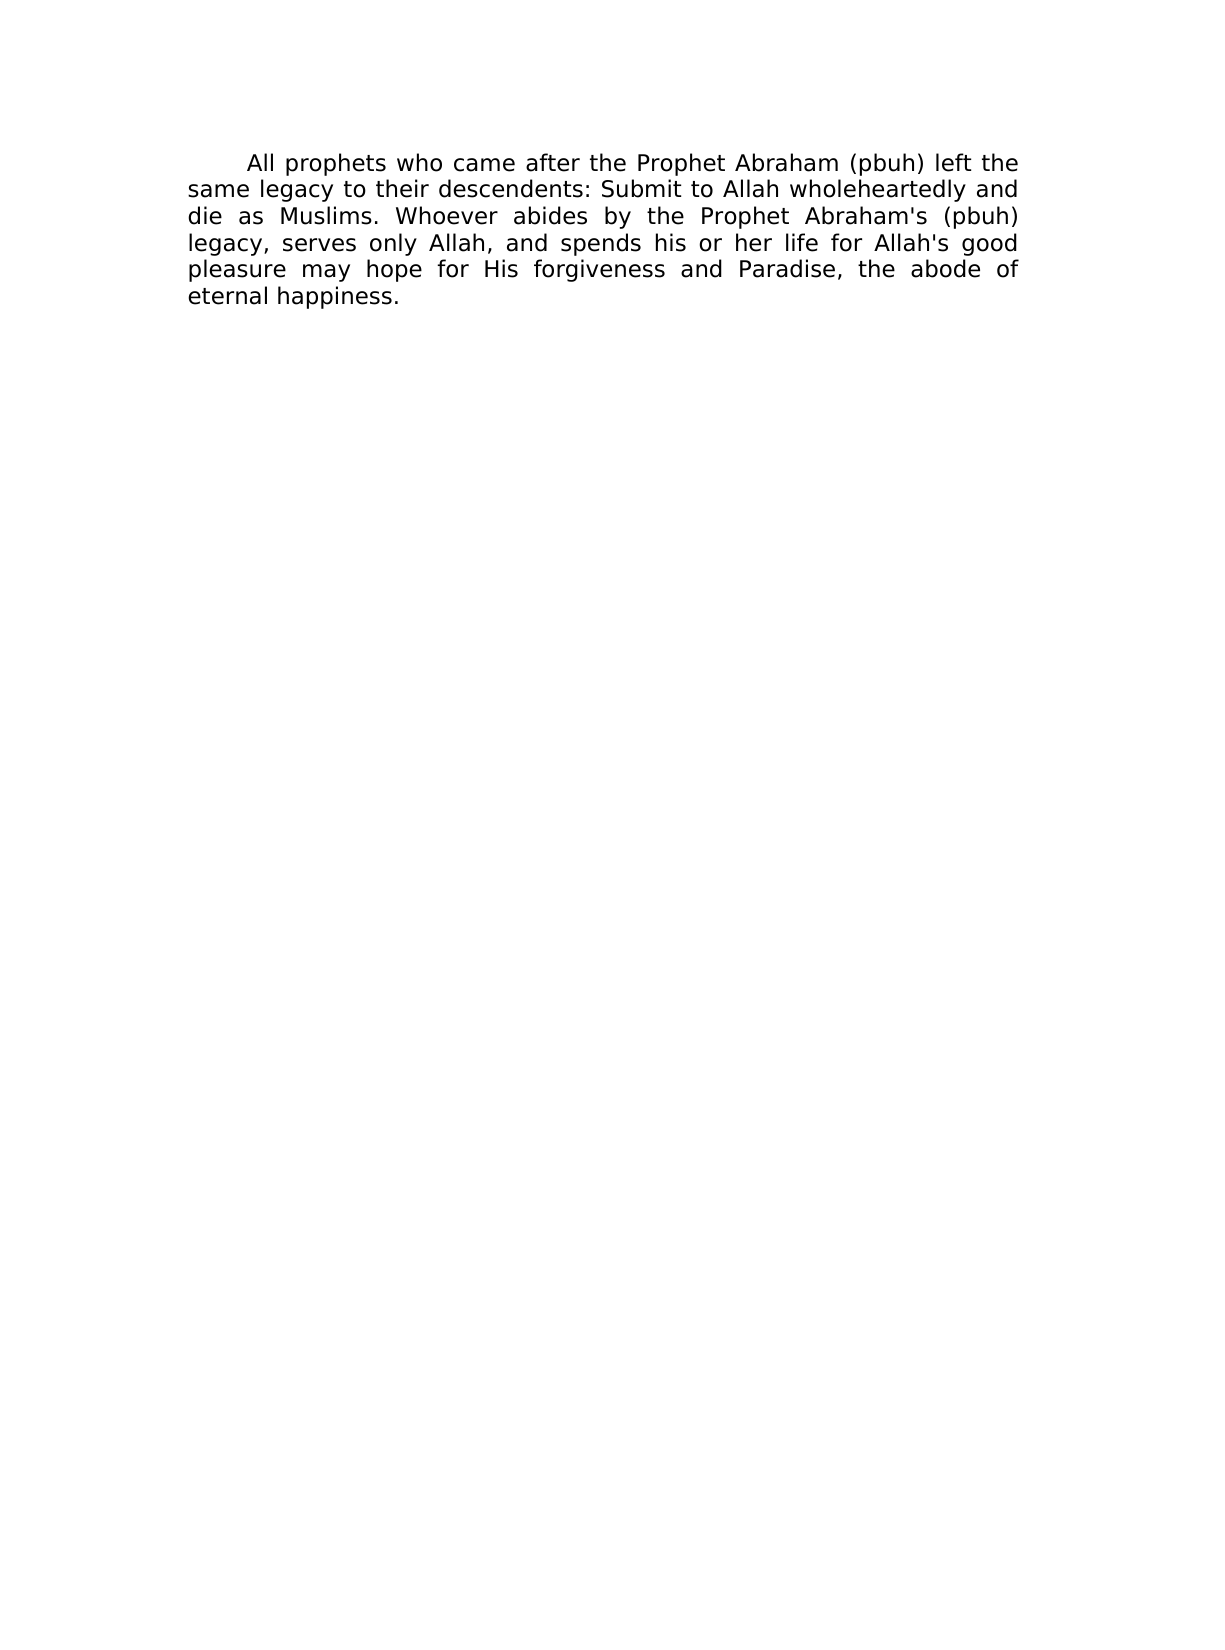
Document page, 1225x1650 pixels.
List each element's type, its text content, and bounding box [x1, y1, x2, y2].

text All prophets who came after the Prophet Abraham (pbuh) left the same legacy to their descendents: Submit to Allah wholeheartedly and die as Muslims. Whoever abides by the Prophet Abraham's (pbuh) legacy, serves only Allah, and spends his or her life for Allah's good pleasure may hope for His forgiveness and Paradise, the abode of eternal happiness. [187, 150, 1020, 310]
